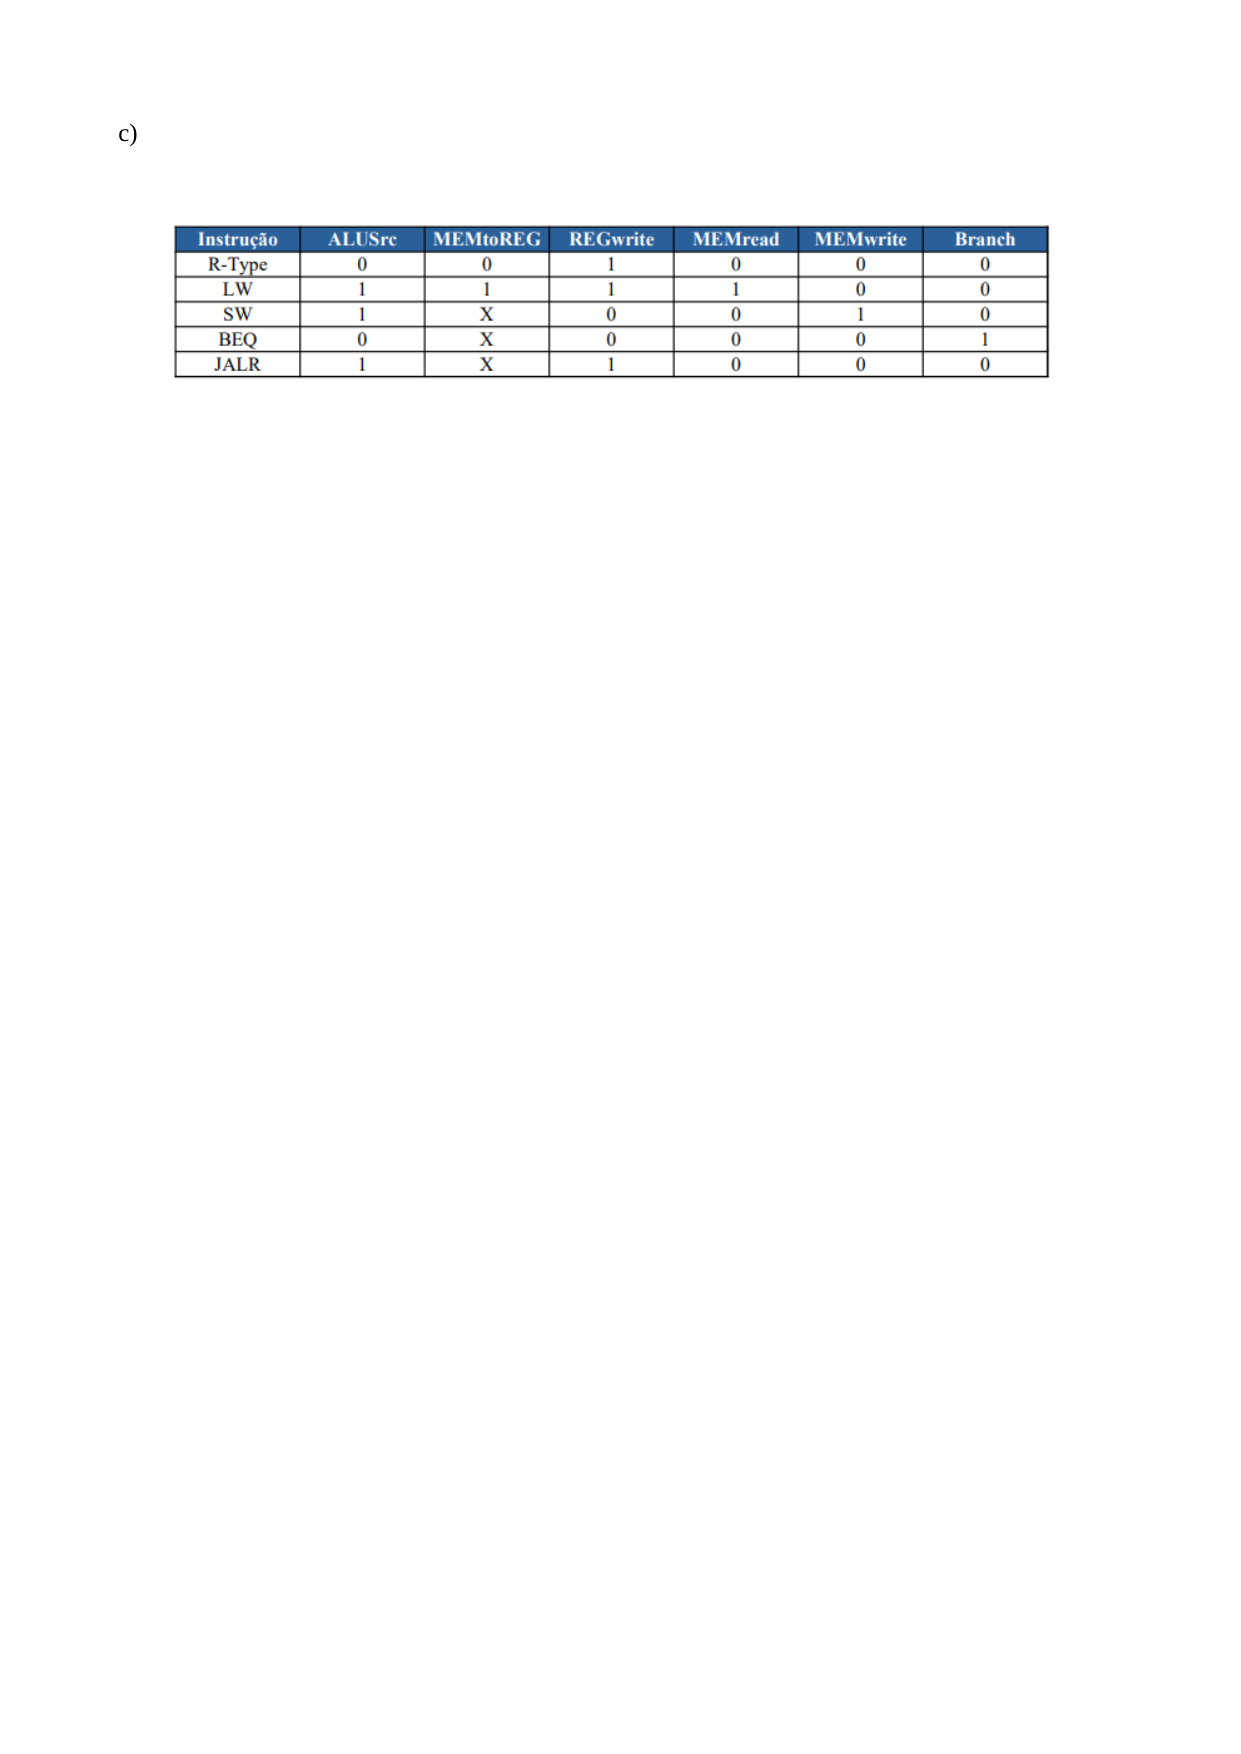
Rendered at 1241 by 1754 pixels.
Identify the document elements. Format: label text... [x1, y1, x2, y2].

picture [163, 213, 1078, 391]
text c) [118, 118, 1122, 147]
